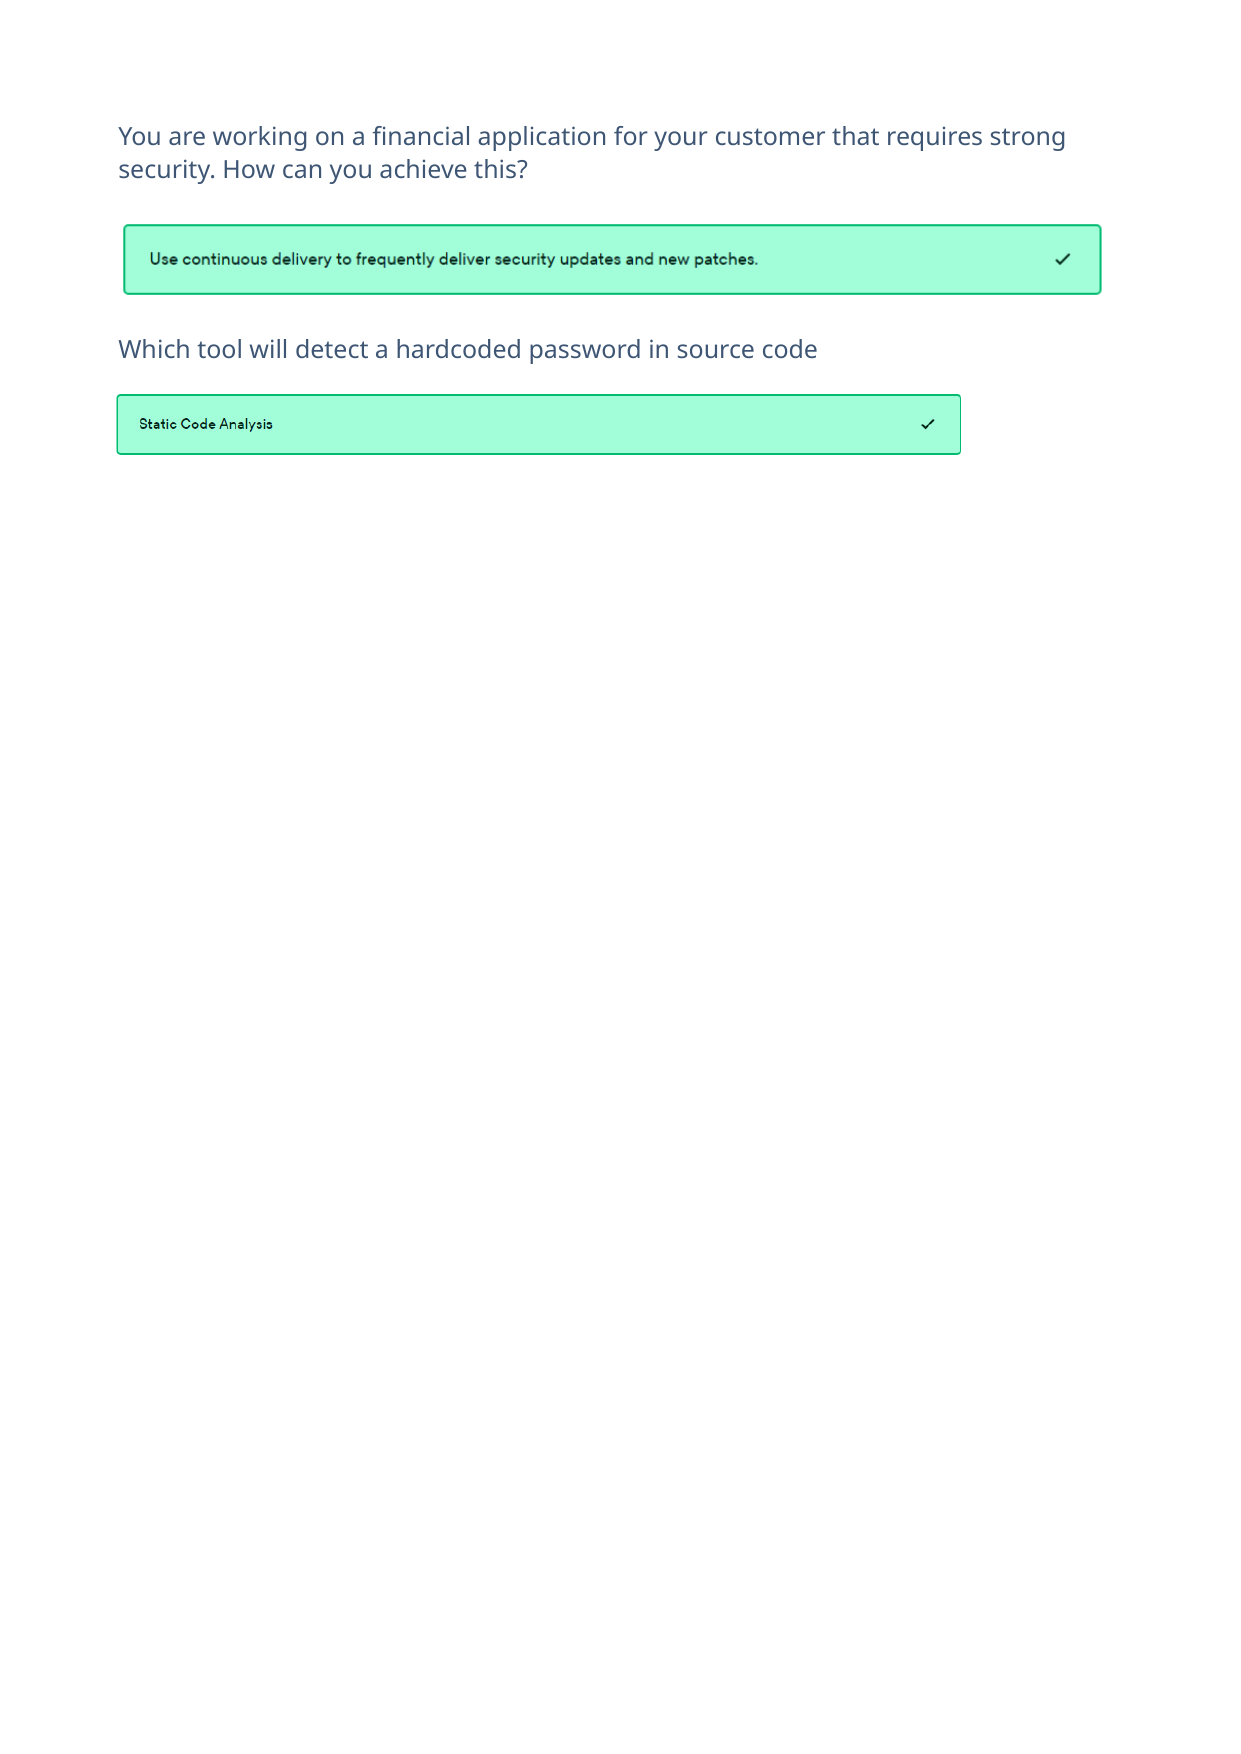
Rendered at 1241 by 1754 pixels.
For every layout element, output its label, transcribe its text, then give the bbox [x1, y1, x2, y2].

picture [112, 220, 1117, 298]
picture [109, 390, 976, 460]
text You are working on a financial application for your customer that requires strong security. How can you achieve this? Which tool will detect a hardcoded password in source code [118, 118, 1122, 395]
